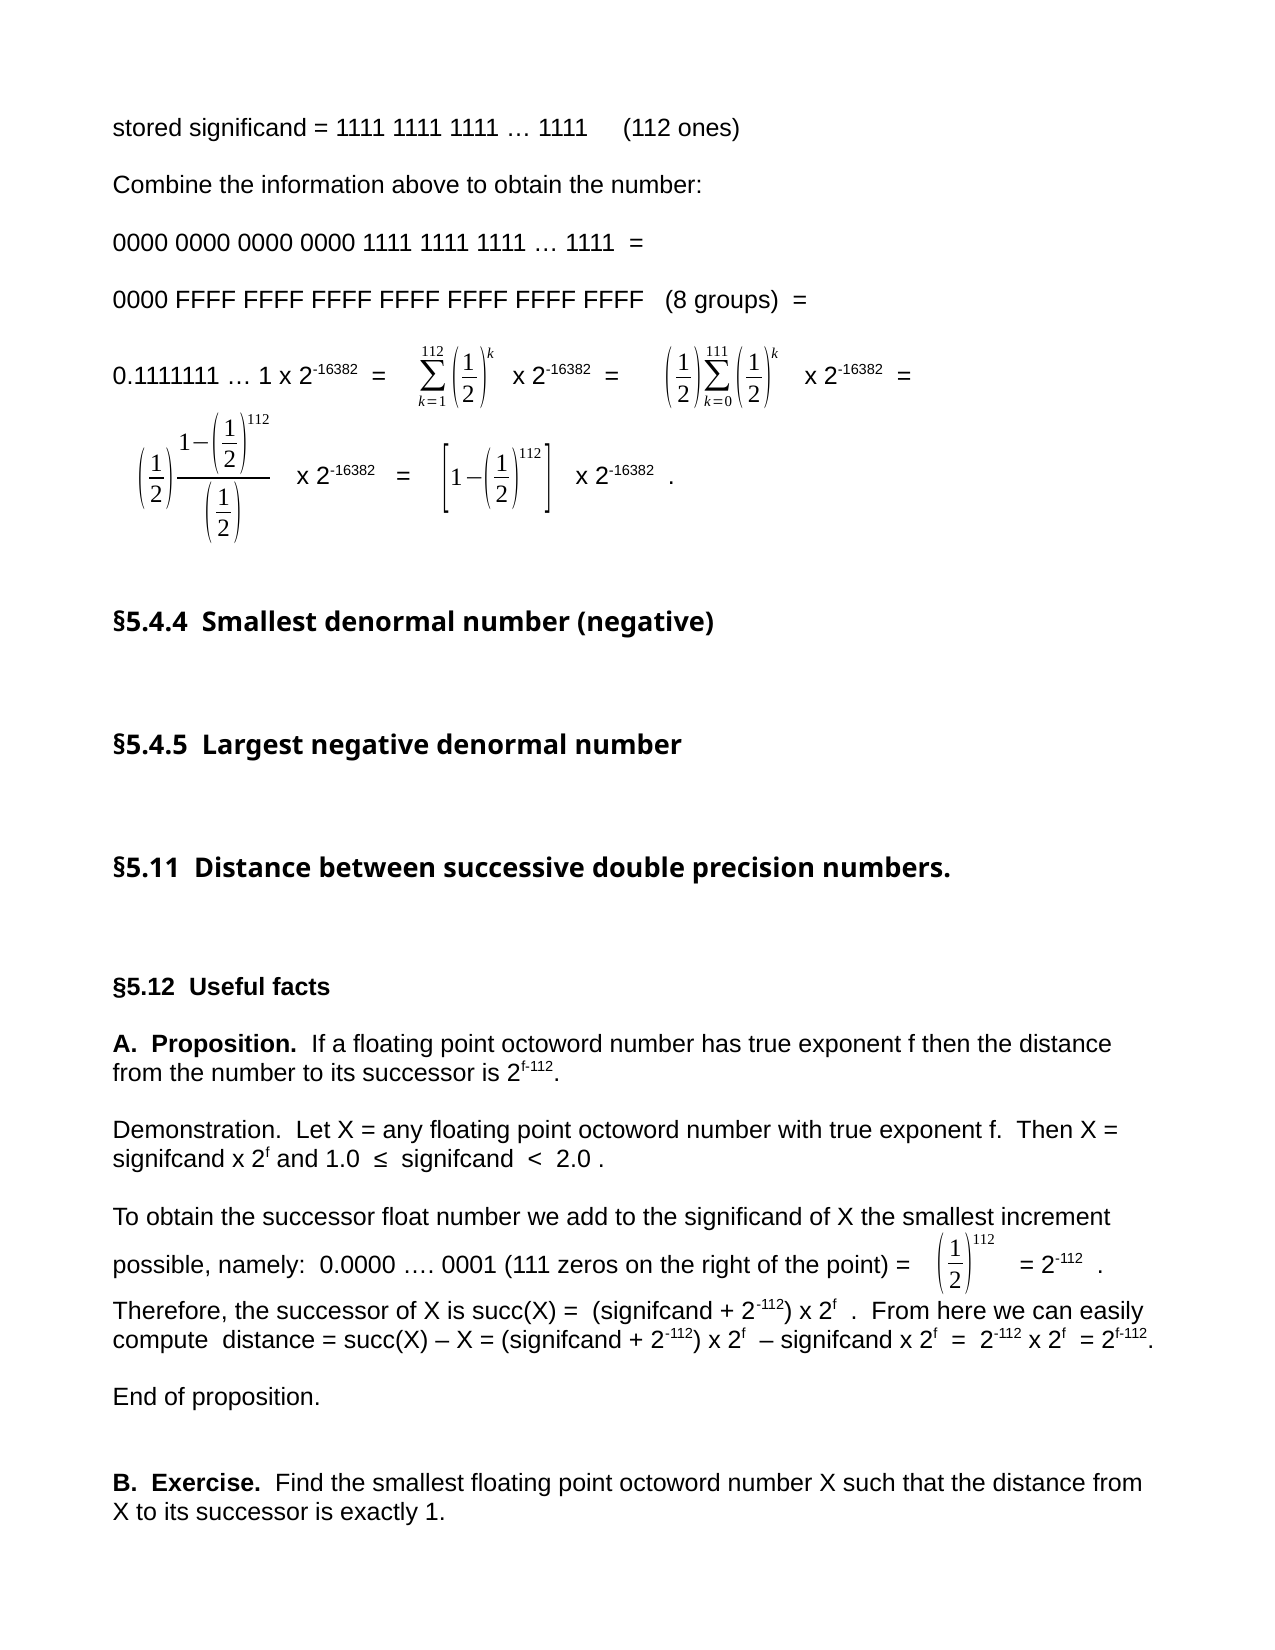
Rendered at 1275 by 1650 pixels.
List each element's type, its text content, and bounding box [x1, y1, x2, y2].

text 0000 0000 0000 0000 1111 1111 1111 … 1111 = [112, 227, 1162, 256]
text x 2-16382 = x 2-16382 . [112, 410, 1162, 544]
text §5.12 Useful facts [112, 971, 1162, 1000]
text Demonstration. Let X = any floating point octoword number with true exponent f. Then X = signifcand x 2f and 1.0 ≤ signifcand < 2.0 . [112, 1115, 1162, 1173]
text Combine the information above to obtain the number: [112, 170, 1162, 199]
text 0000 FFFF FFFF FFFF FFFF FFFF FFFF FFFF (8 groups) = [112, 285, 1162, 314]
text To obtain the successor float number we add to the significand of X the smallest increment possible, namely: 0.0000 …. 0001 (111 zeros on the right of the point) = = 2-112 . Therefore, the successor of X is succ(X) = (signifcand + 2-112) x 2f . From here we can easily compute distance = succ(X) – X = (signifcand + 2-112) x 2f – signifcand x 2f = 2-112 x 2f = 2f-112. [112, 1201, 1162, 1353]
text 0.1111111 … 1 x 2-16382 = x 2-16382 = x 2-16382 = [112, 342, 1162, 410]
text §5.4.4 Smallest denormal number (negative) [112, 602, 1162, 639]
text End of proposition. [112, 1382, 1162, 1411]
text B. Exercise. Find the smallest floating point octoword number X such that the distance from X to its successor is exactly 1. [112, 1468, 1162, 1526]
text §5.4.5 Largest negative denormal number [112, 725, 1162, 762]
text §5.11 Distance between successive double precision numbers. [112, 848, 1162, 885]
text A. Proposition. If a floating point octoword number has true exponent f then the distance from the number to its successor is 2f-112. [112, 1029, 1162, 1086]
text stored significand = 1111 1111 1111 … 1111 (112 ones) [112, 112, 1162, 141]
